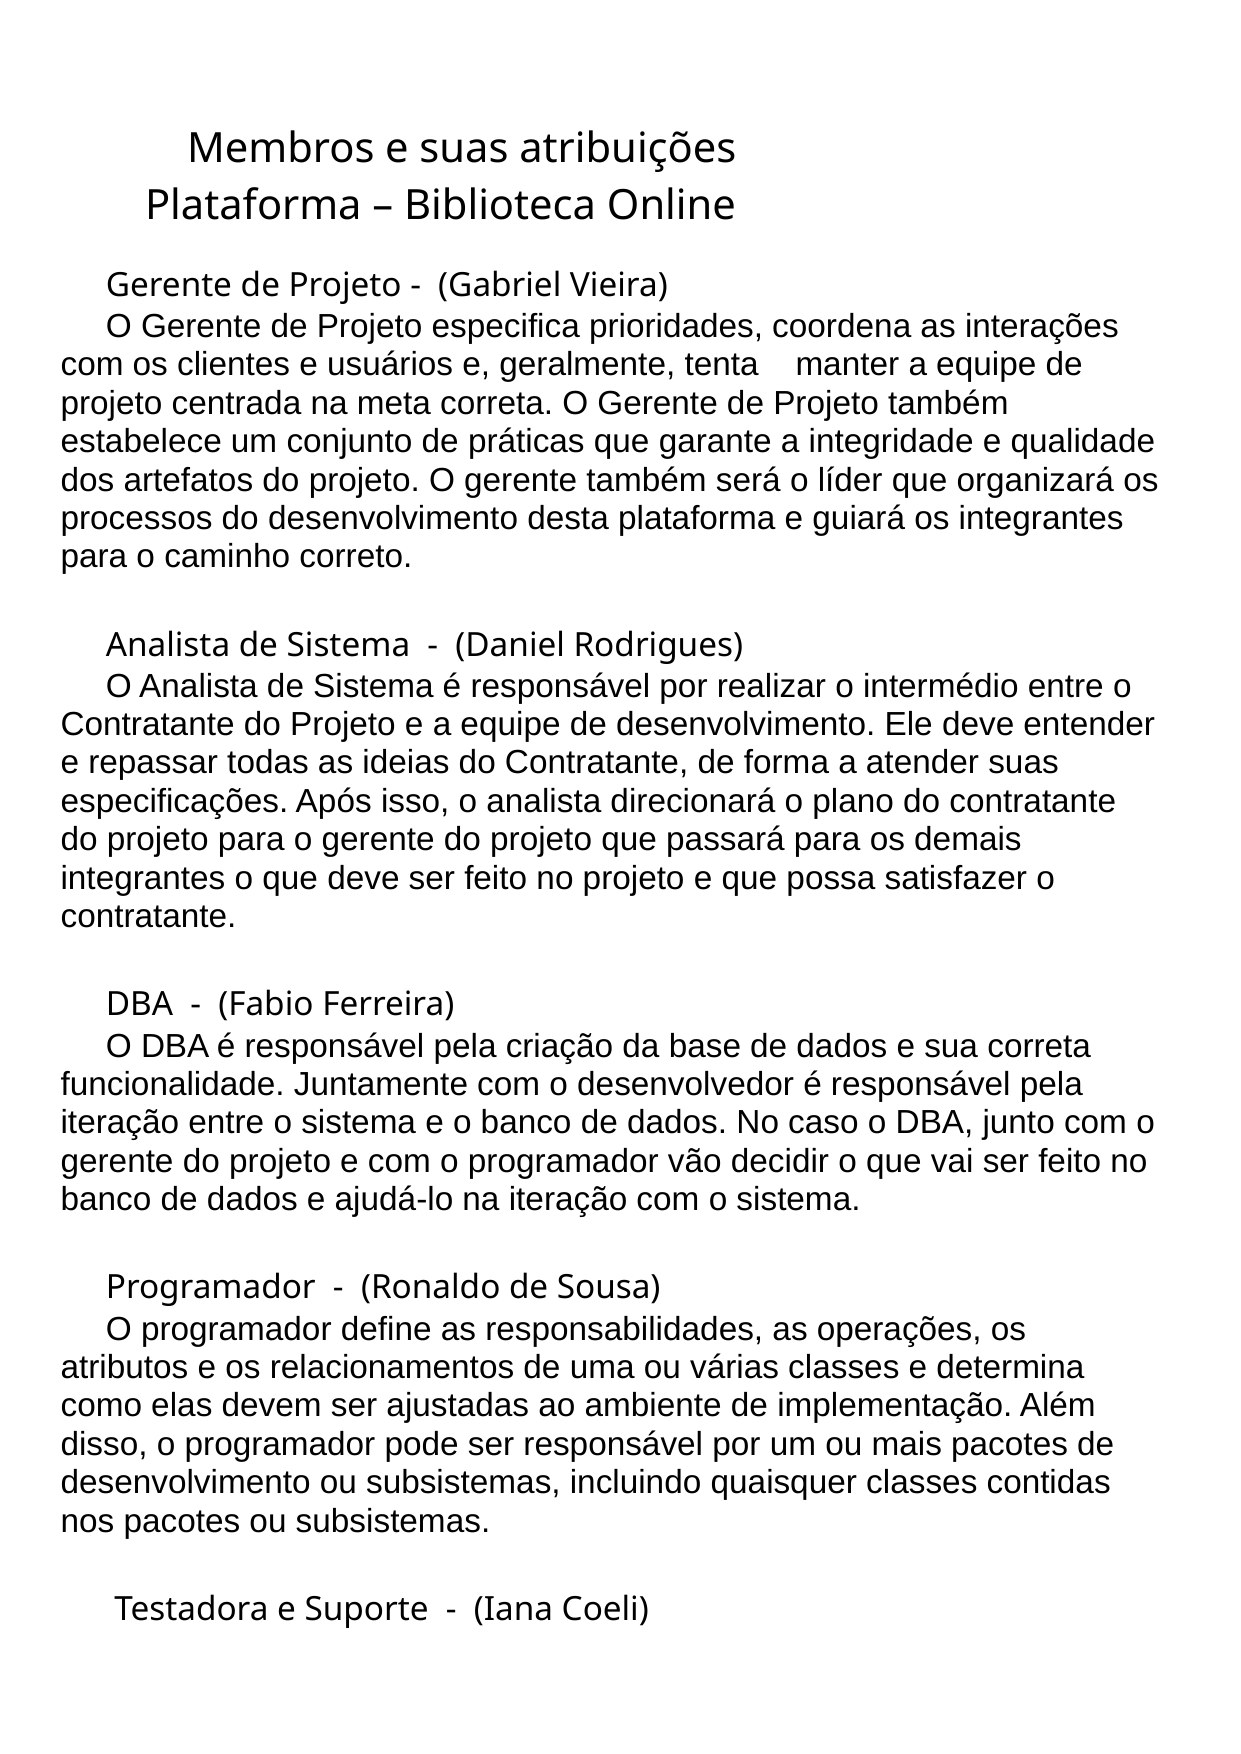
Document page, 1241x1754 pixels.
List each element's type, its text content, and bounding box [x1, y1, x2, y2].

text O DBA é responsável pela criação da base de dados e sua correta funcionalidade. Juntamente com o desenvolvedor é responsável pela iteração entre o sistema e o banco de dados. No caso o DBA, junto com o gerente do projeto e com o programador vão decidir o que vai ser feito no banco de dados e ajudá-lo na iteração com o sistema. [60, 1026, 1159, 1218]
text O Analista de Sistema é responsável por realizar o intermédio entre o Contratante do Projeto e a equipe de desenvolvimento. Ele deve entender e repassar todas as ideias do Contratante, de forma a atender suas especificações. Após isso, o analista direcionará o plano do contratante do projeto para o gerente do projeto que passará para os demais integrantes o que deve ser feito no projeto e que possa satisfazer o contratante. [60, 666, 1159, 935]
text Analista de Sistema - (Daniel Rodrigues) [60, 620, 1159, 666]
text Programador - (Ronaldo de Sousa) [60, 1263, 1159, 1309]
text Plataforma – Biblioteca Online [118, 175, 1122, 232]
text Membros e suas atribuições [118, 118, 1122, 175]
text O programador define as responsabilidades, as operações, os atributos e os relacionamentos de uma ou várias classes e determina como elas devem ser ajustadas ao ambiente de implementação. Além disso, o programador pode ser responsável por um ou mais pacotes de desenvolvimento ou subsistemas, incluindo quaisquer classes contidas nos pacotes ou subsistemas. [60, 1309, 1159, 1539]
text Testadora e Suporte - (Iana Coeli) [60, 1585, 1159, 1630]
text DBA - (Fabio Ferreira) [60, 980, 1159, 1026]
text O Gerente de Projeto especifica prioridades, coordena as interações com os clientes e usuários e, geralmente, tenta manter a equipe de projeto centrada na meta correta. O Gerente de Projeto também estabelece um conjunto de práticas que garante a integridade e qualidade dos artefatos do projeto. O gerente também será o líder que organizará os processos do desenvolvimento desta plataforma e guiará os integrantes para o caminho correto. [60, 306, 1159, 575]
text Gerente de Projeto - (Gabriel Vieira) [60, 260, 1159, 306]
